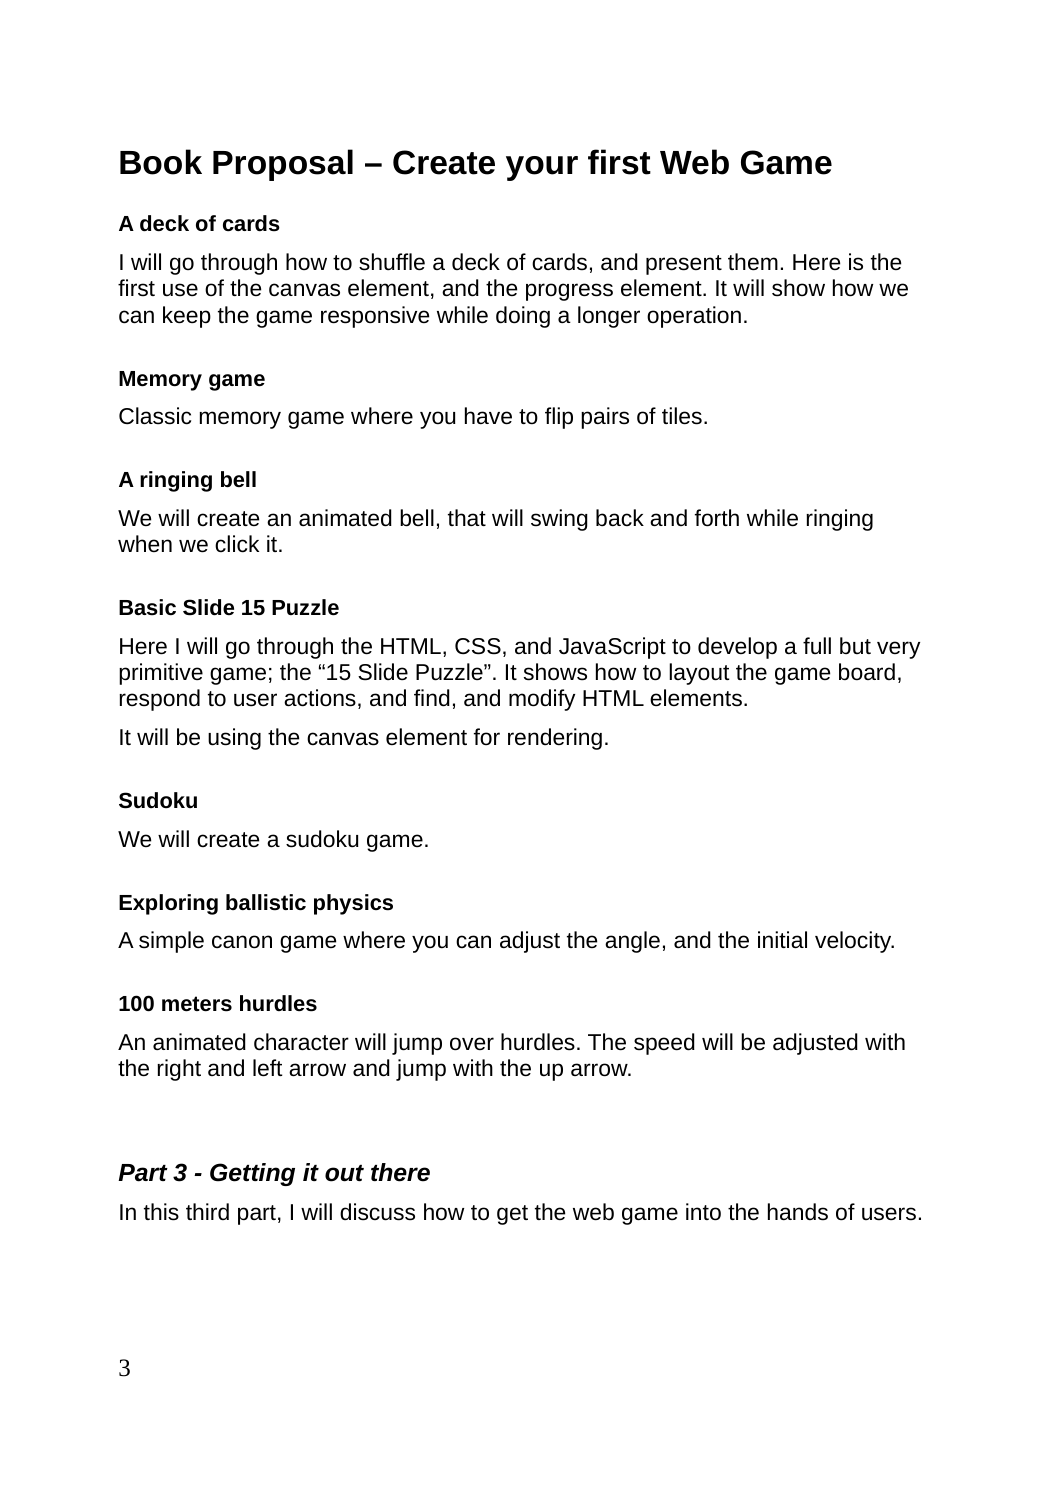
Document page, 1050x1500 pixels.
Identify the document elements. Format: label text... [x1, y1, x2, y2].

text An animated character will jump over hurdles. The speed will be adjusted with the right and left arrow and jump with the up arrow. [118, 1029, 932, 1082]
text Classic memory game where you have to flip pairs of tiles. [118, 403, 932, 429]
text I will go through how to shuffle a deck of cards, and present them. Here is the first use of the canvas element, and the progress element. It will show how we can keep the game responsive while doing a longer operation. [118, 249, 932, 328]
text Here I will go through the HTML, CSS, and JavaScript to develop a full but very primitive game; the “15 Slide Puzzle”. It shows how to layout the game board, respond to user actions, and find, and modify HTML elements. [118, 633, 932, 712]
subtitle Part 3 - Getting it out there [118, 1158, 932, 1187]
subtitle Basic Slide 15 Puzzle [118, 595, 932, 620]
subtitle A deck of cards [118, 211, 932, 236]
text We will create a sudoku game. [118, 826, 932, 852]
subtitle Exploring ballistic physics [118, 890, 932, 915]
subtitle Sudoku [118, 788, 932, 813]
text It will be using the canvas element for rendering. [118, 724, 932, 751]
subtitle A ringing bell [118, 467, 932, 492]
subtitle 100 meters hurdles [118, 991, 932, 1016]
text We will create an animated bell, that will swing back and forth while ringing when we click it. [118, 505, 932, 557]
text A simple canon game where you can adjust the angle, and the initial velocity. [118, 927, 932, 954]
text In this third part, I will discuss how to get the web game into the hands of users. [118, 1199, 932, 1225]
subtitle Memory game [118, 366, 932, 391]
